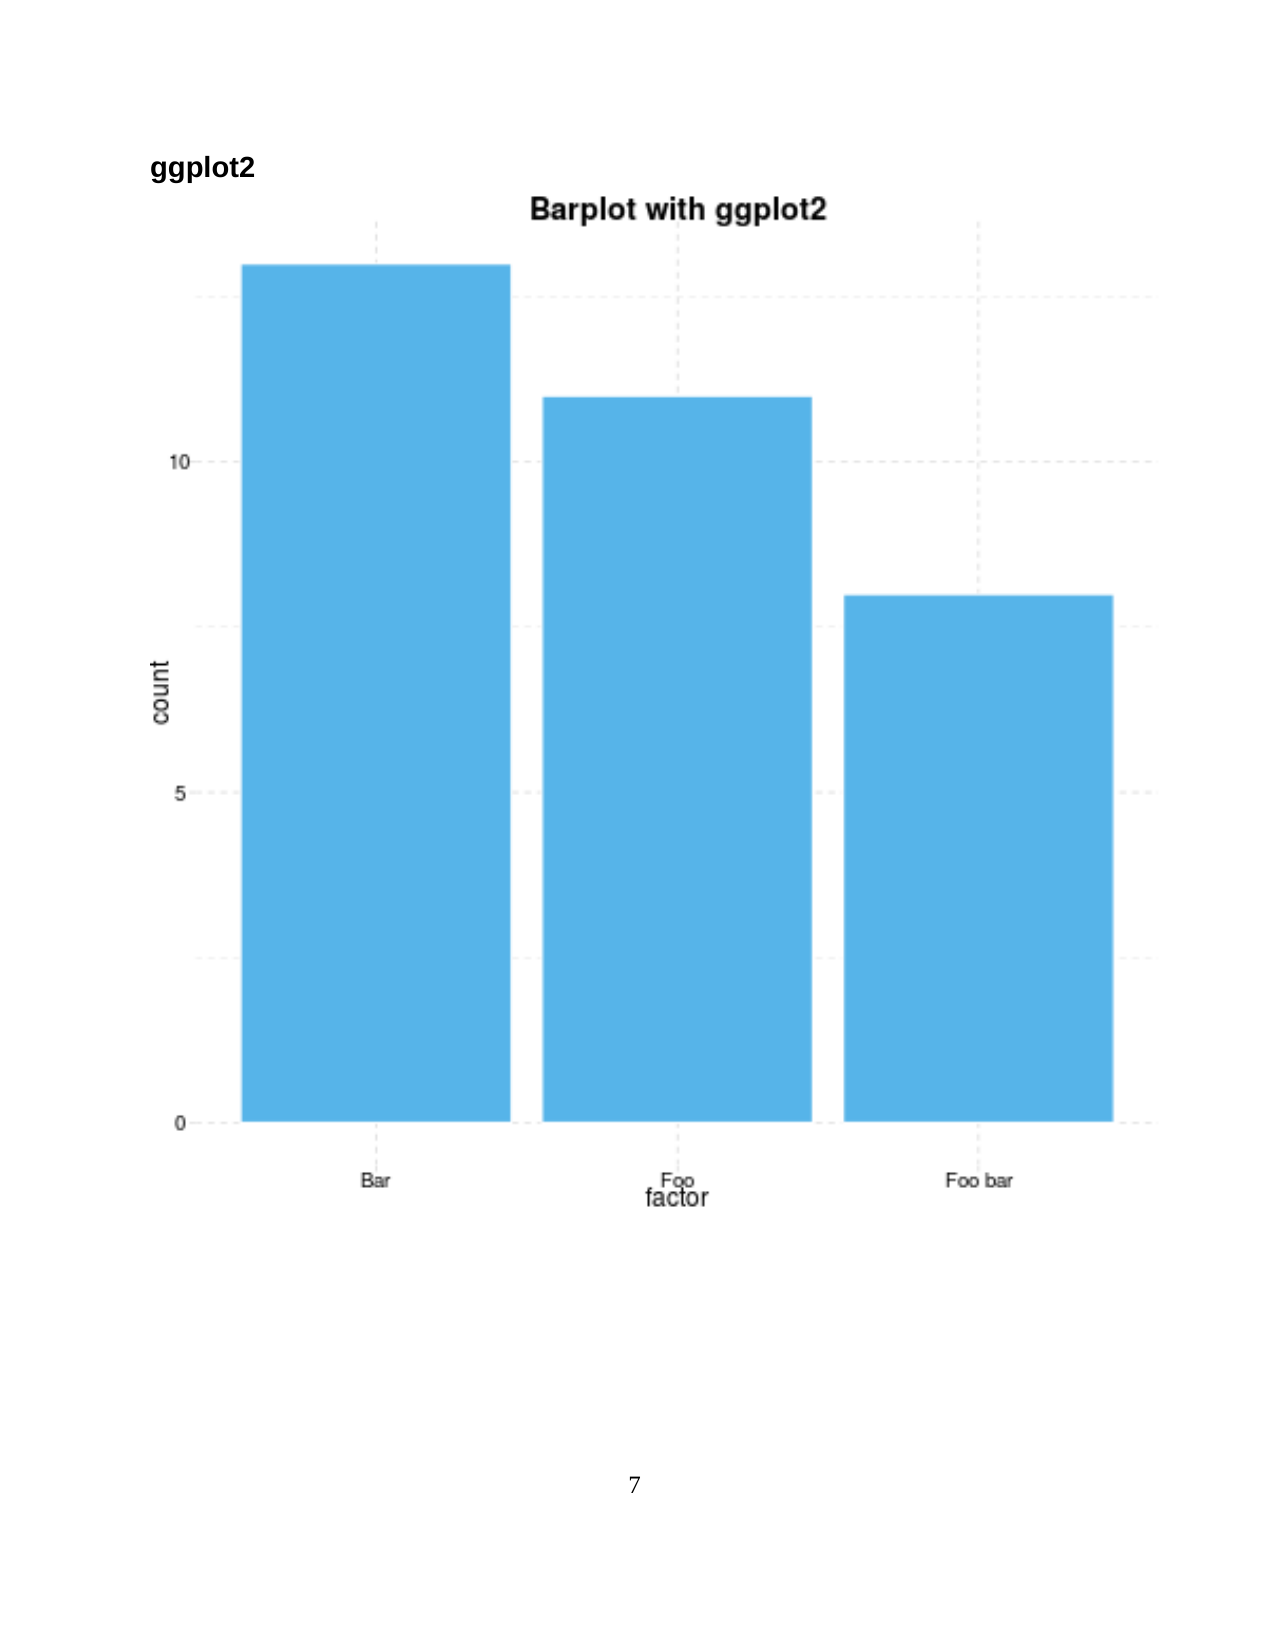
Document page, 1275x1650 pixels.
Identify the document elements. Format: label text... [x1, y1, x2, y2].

subtitle ggplot2 [150, 150, 1125, 183]
picture [150, 196, 1163, 1209]
